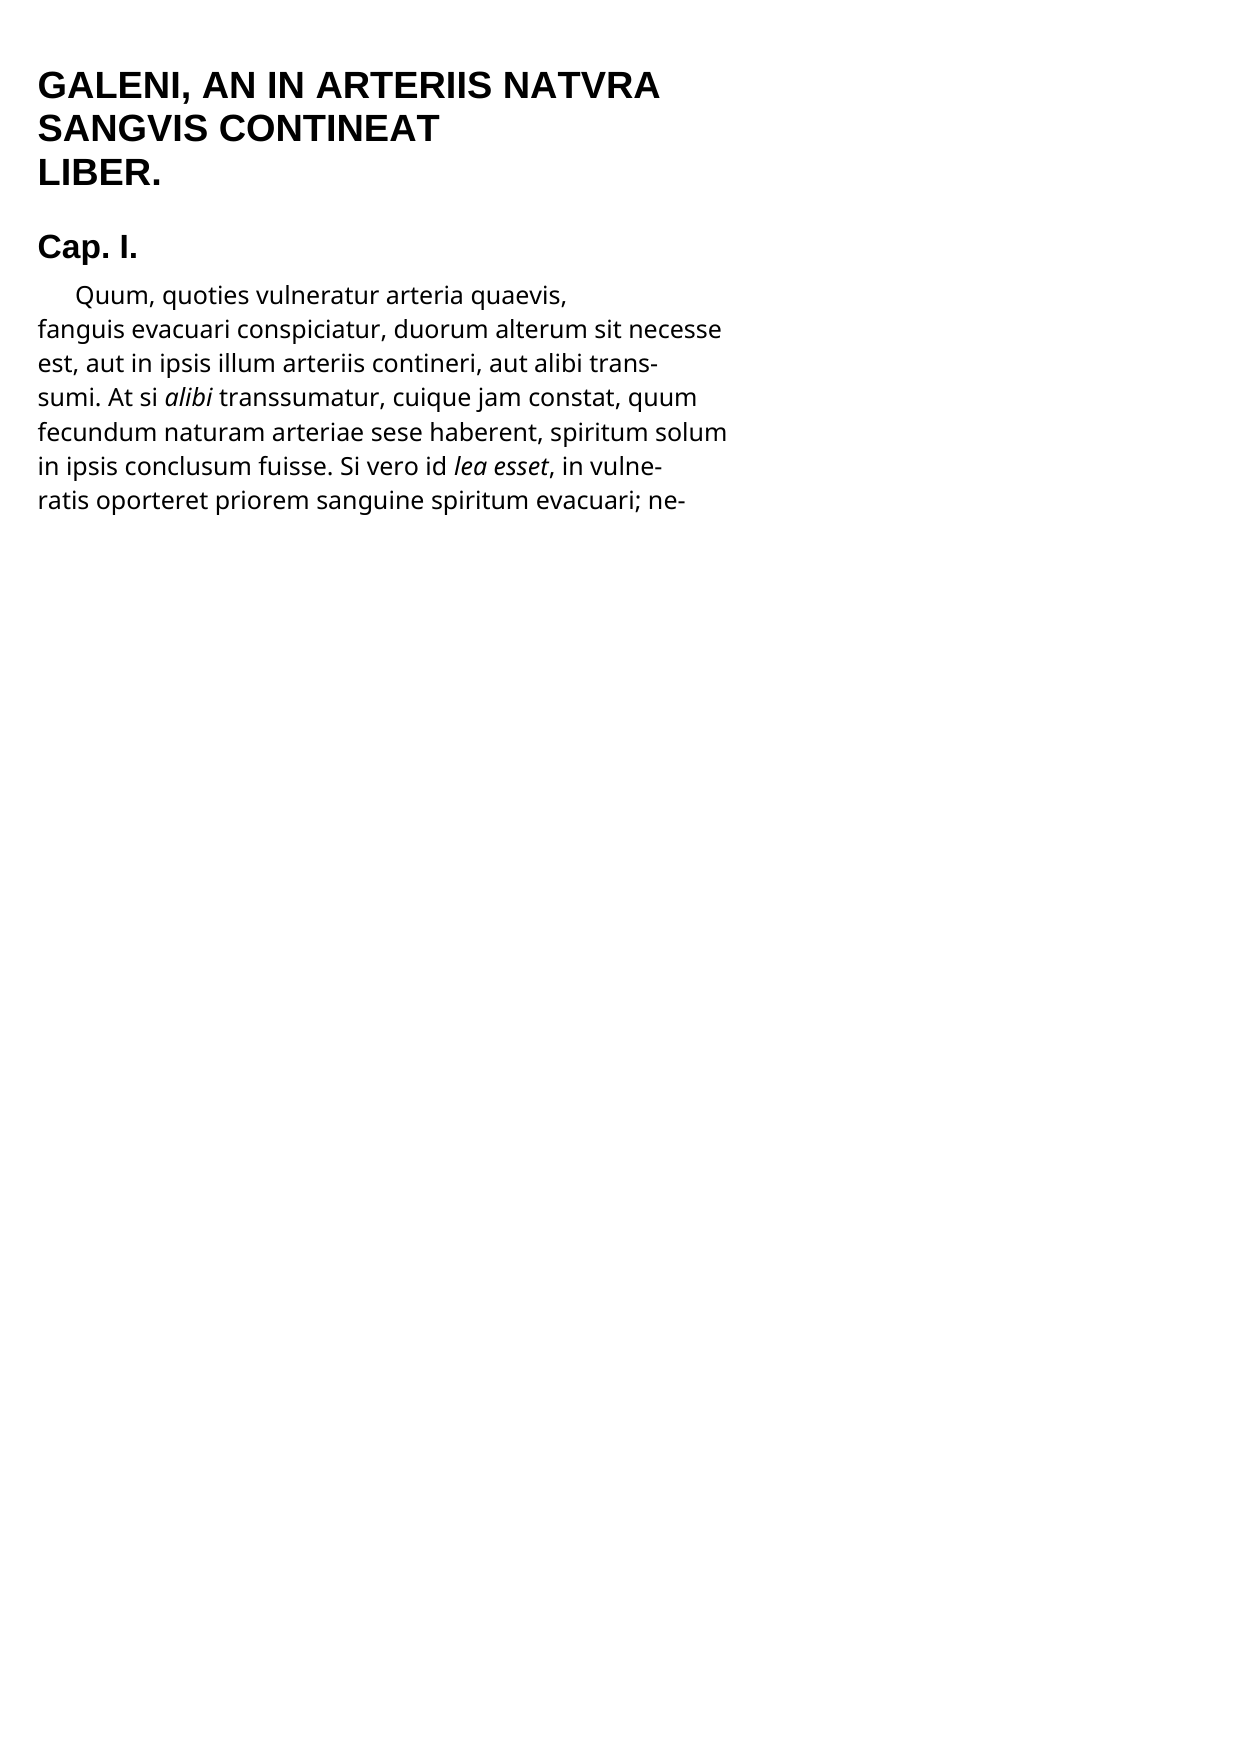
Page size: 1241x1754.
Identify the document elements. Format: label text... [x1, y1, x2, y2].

text Quum, quoties vulneratur arteria quaevis, fanguis evacuari conspiciatur, duorum alterum sit necesse est, aut in ipsis illum arteriis contineri, aut alibi trans- sumi. At si alibi transsumatur, cuique jam constat, quum fecundum naturam arteriae sese haberent, spiritum solum in ipsis conclusum fuisse. Si vero id lea esset, in vulne- ratis oporteret priorem sanguine spiritum evacuari; ne- [37, 278, 1203, 516]
subtitle Cap. I. [37, 227, 1203, 265]
subtitle GALENI, AN IN ARTERIIS NATVRA SANGVIS CONTINEAT LIBER. [37, 62, 1203, 193]
